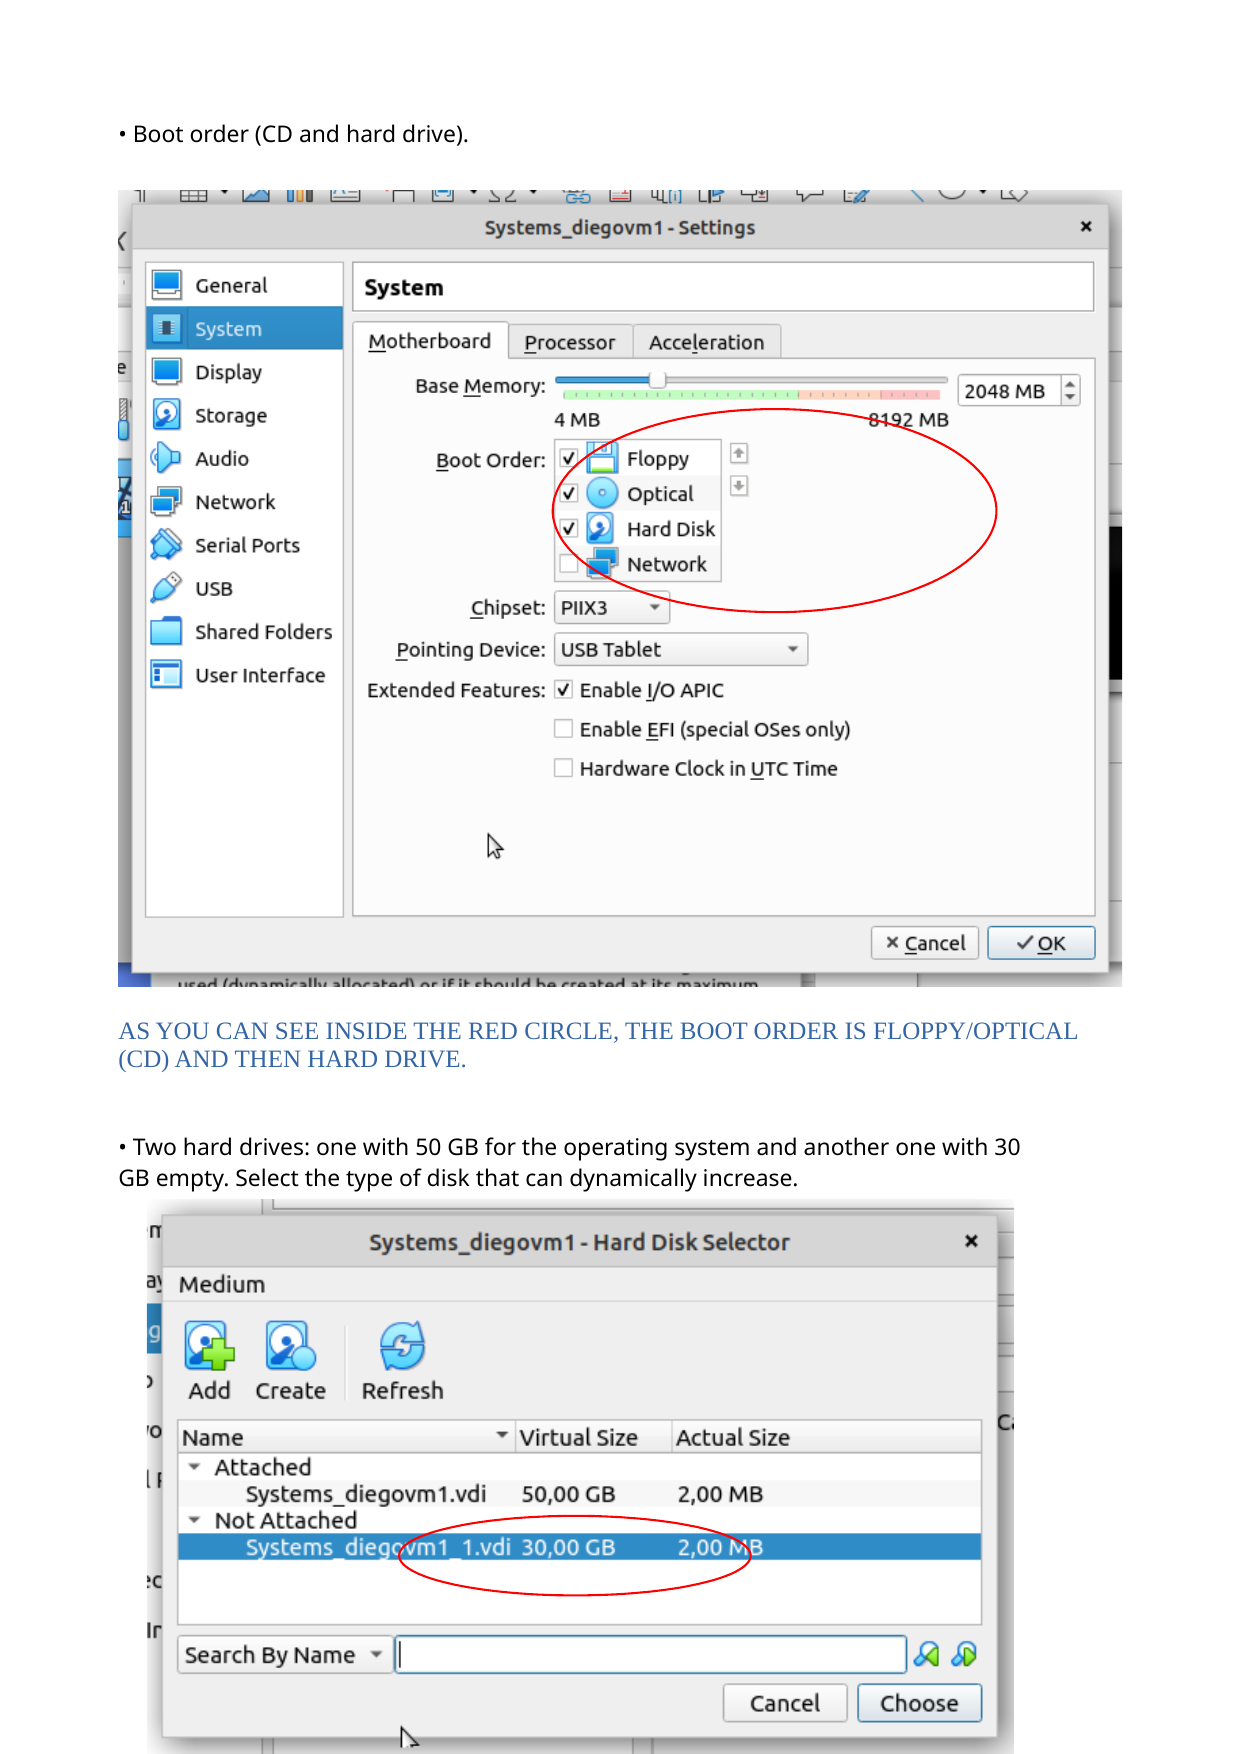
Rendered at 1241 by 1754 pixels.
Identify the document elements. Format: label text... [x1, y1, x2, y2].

picture [118, 190, 1123, 987]
text GB empty. Select the type of disk that can dynamically increase. [118, 1162, 1122, 1193]
text AS YOU CAN SEE INSIDE THE RED CIRCLE, THE BOOT ORDER IS FLOPPY/OPTICAL (CD) AND THEN HARD DRIVE. [118, 1016, 1122, 1073]
text • Two hard drives: one with 50 GB for the operating system and another one with 30 [118, 1131, 1122, 1162]
text • Boot order (CD and hard drive). [118, 118, 1122, 149]
picture [146, 1199, 1014, 1754]
